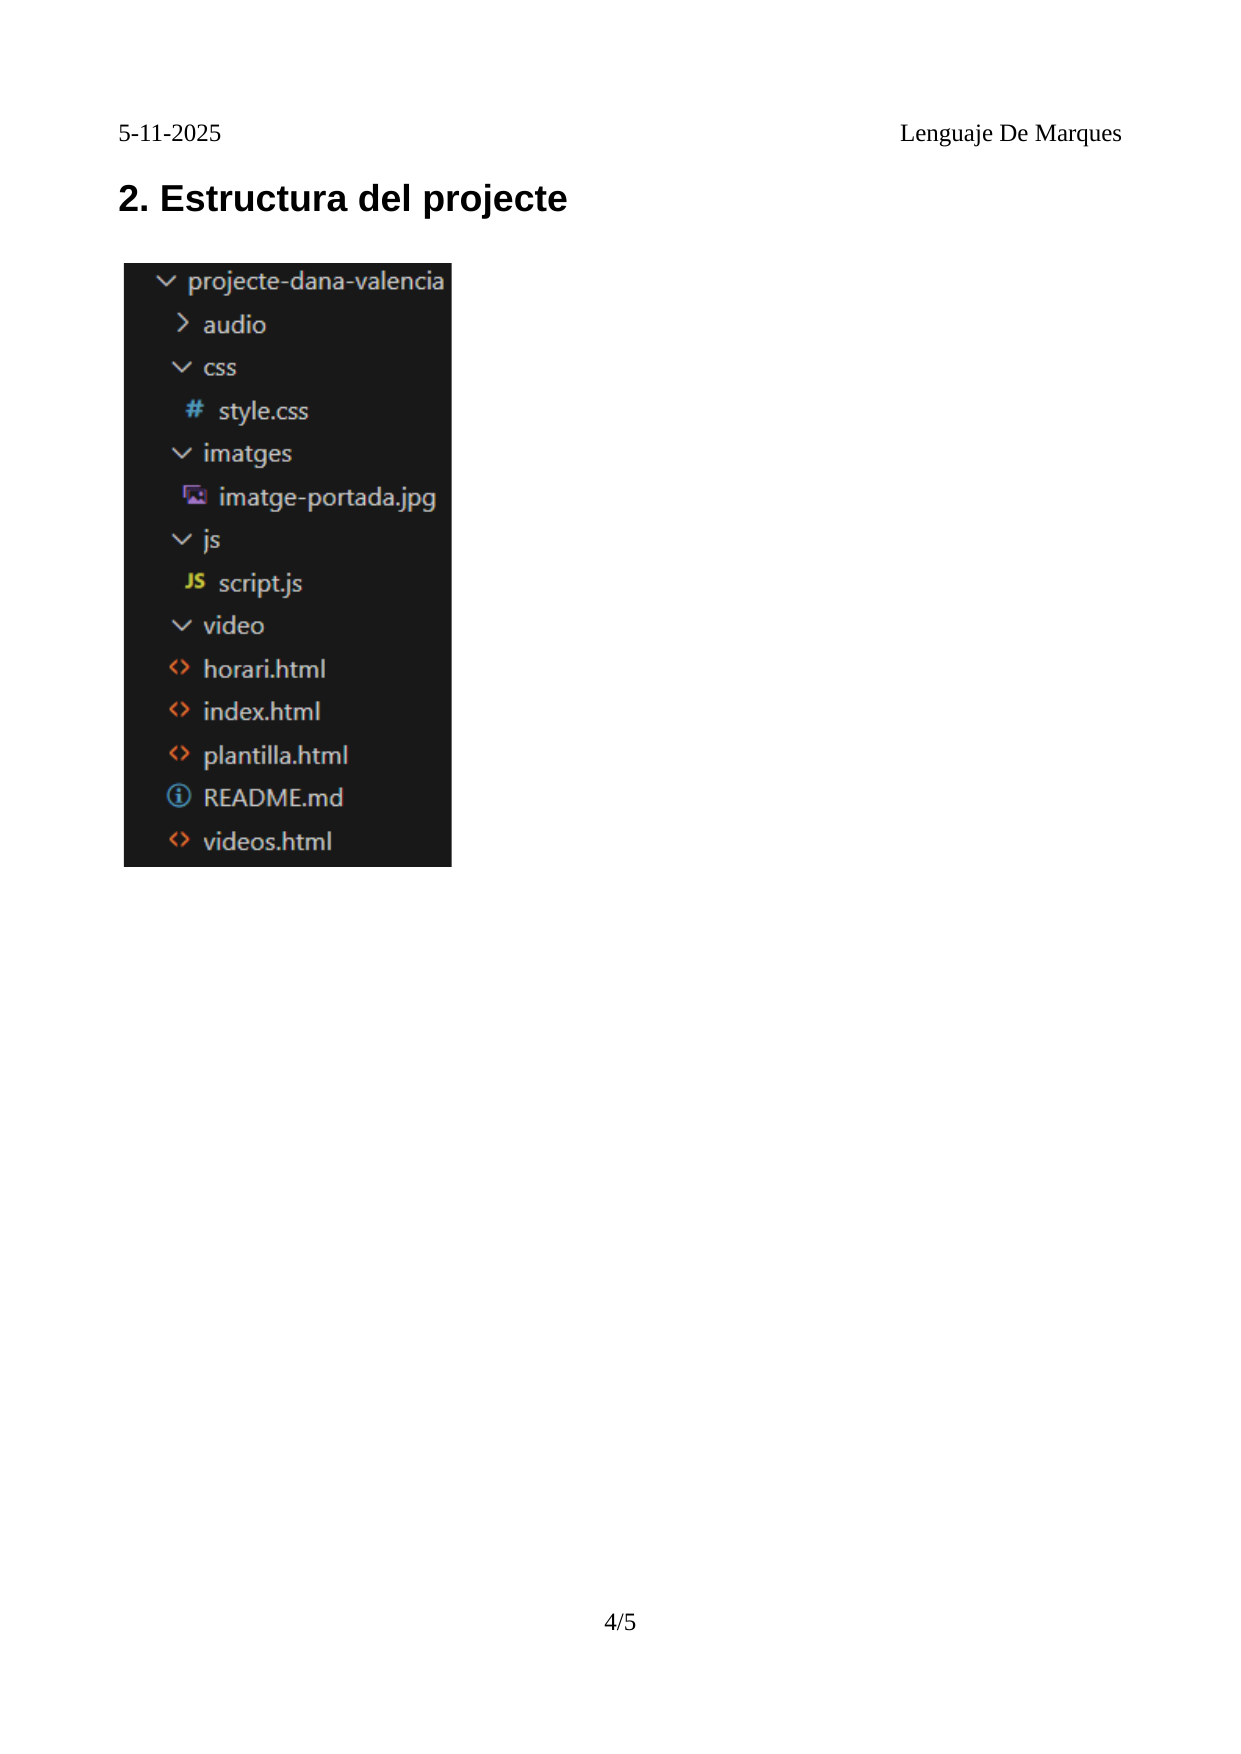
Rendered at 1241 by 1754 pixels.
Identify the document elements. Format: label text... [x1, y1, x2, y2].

picture [123, 263, 452, 867]
subtitle 2. Estructura del projecte [118, 176, 1122, 909]
